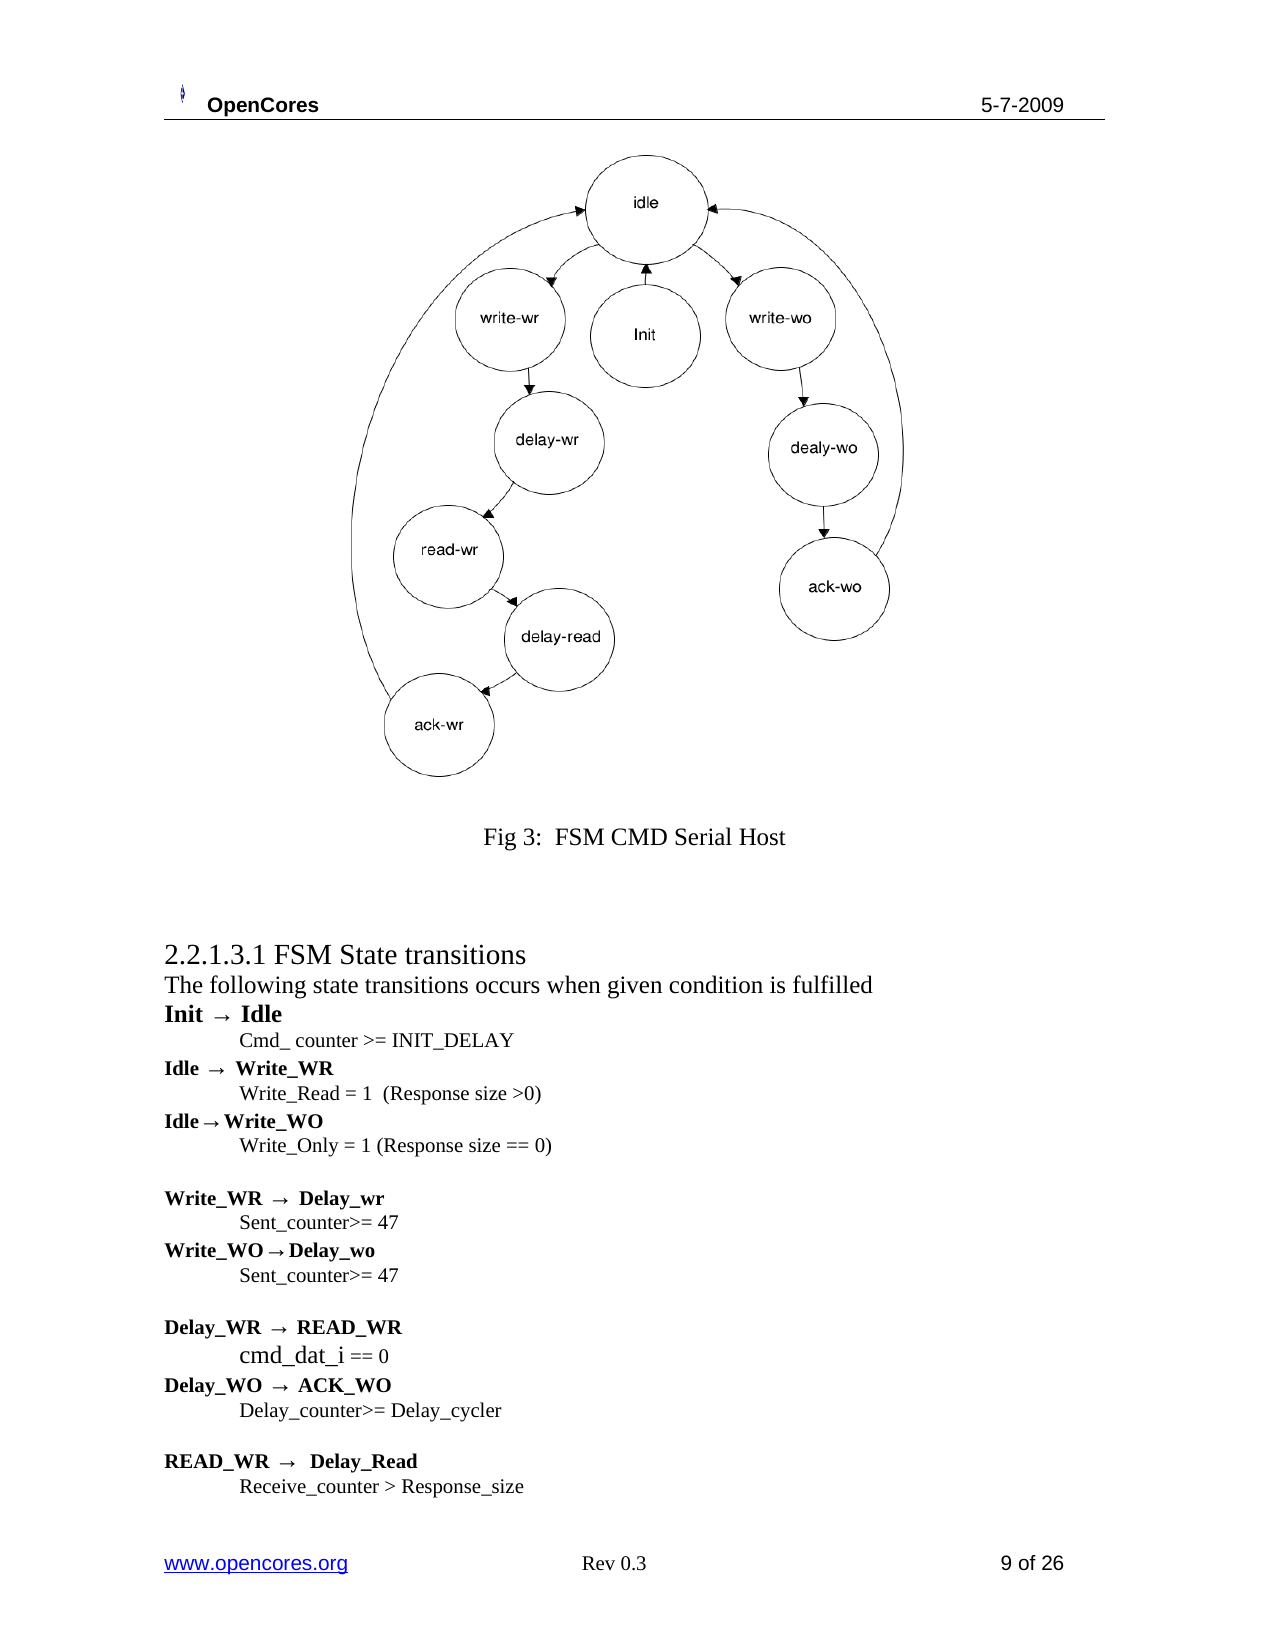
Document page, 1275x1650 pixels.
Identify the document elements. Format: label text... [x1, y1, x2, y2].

text Delay_WR → READ_WR [164, 1311, 1105, 1340]
text Delay_WO → ACK_WO [164, 1369, 1105, 1397]
text Cmd_ counter >= INIT_DELAY [164, 1028, 1105, 1052]
text 2.2.1.3.1 FSM State transitions [164, 937, 1105, 970]
text Delay_counter>= Delay_cycler [164, 1397, 1105, 1422]
text Write_Read = 1 (Response size >0) [164, 1081, 1105, 1105]
text Sent_counter>= 47 [164, 1210, 1105, 1234]
text Idle→Write_WO [164, 1105, 1105, 1133]
text cmd_dat_i == 0 [164, 1340, 1105, 1369]
text READ_WR → Delay_Read [164, 1446, 1105, 1474]
text Write_WO→Delay_wo [164, 1234, 1105, 1263]
text The following state transitions occurs when given condition is fulfilled [164, 970, 1105, 999]
text Fig 3: FSM CMD Serial Host [164, 822, 1105, 851]
text Init → Idle [164, 999, 1105, 1028]
text Sent_counter>= 47 [164, 1263, 1105, 1287]
text Write_WR → Delay_wr [164, 1182, 1105, 1210]
picture [340, 150, 929, 793]
text Write_Only = 1 (Response size == 0) [164, 1133, 1105, 1157]
text Idle → Write_WR [164, 1052, 1105, 1081]
text Receive_counter > Response_size [164, 1474, 1105, 1498]
